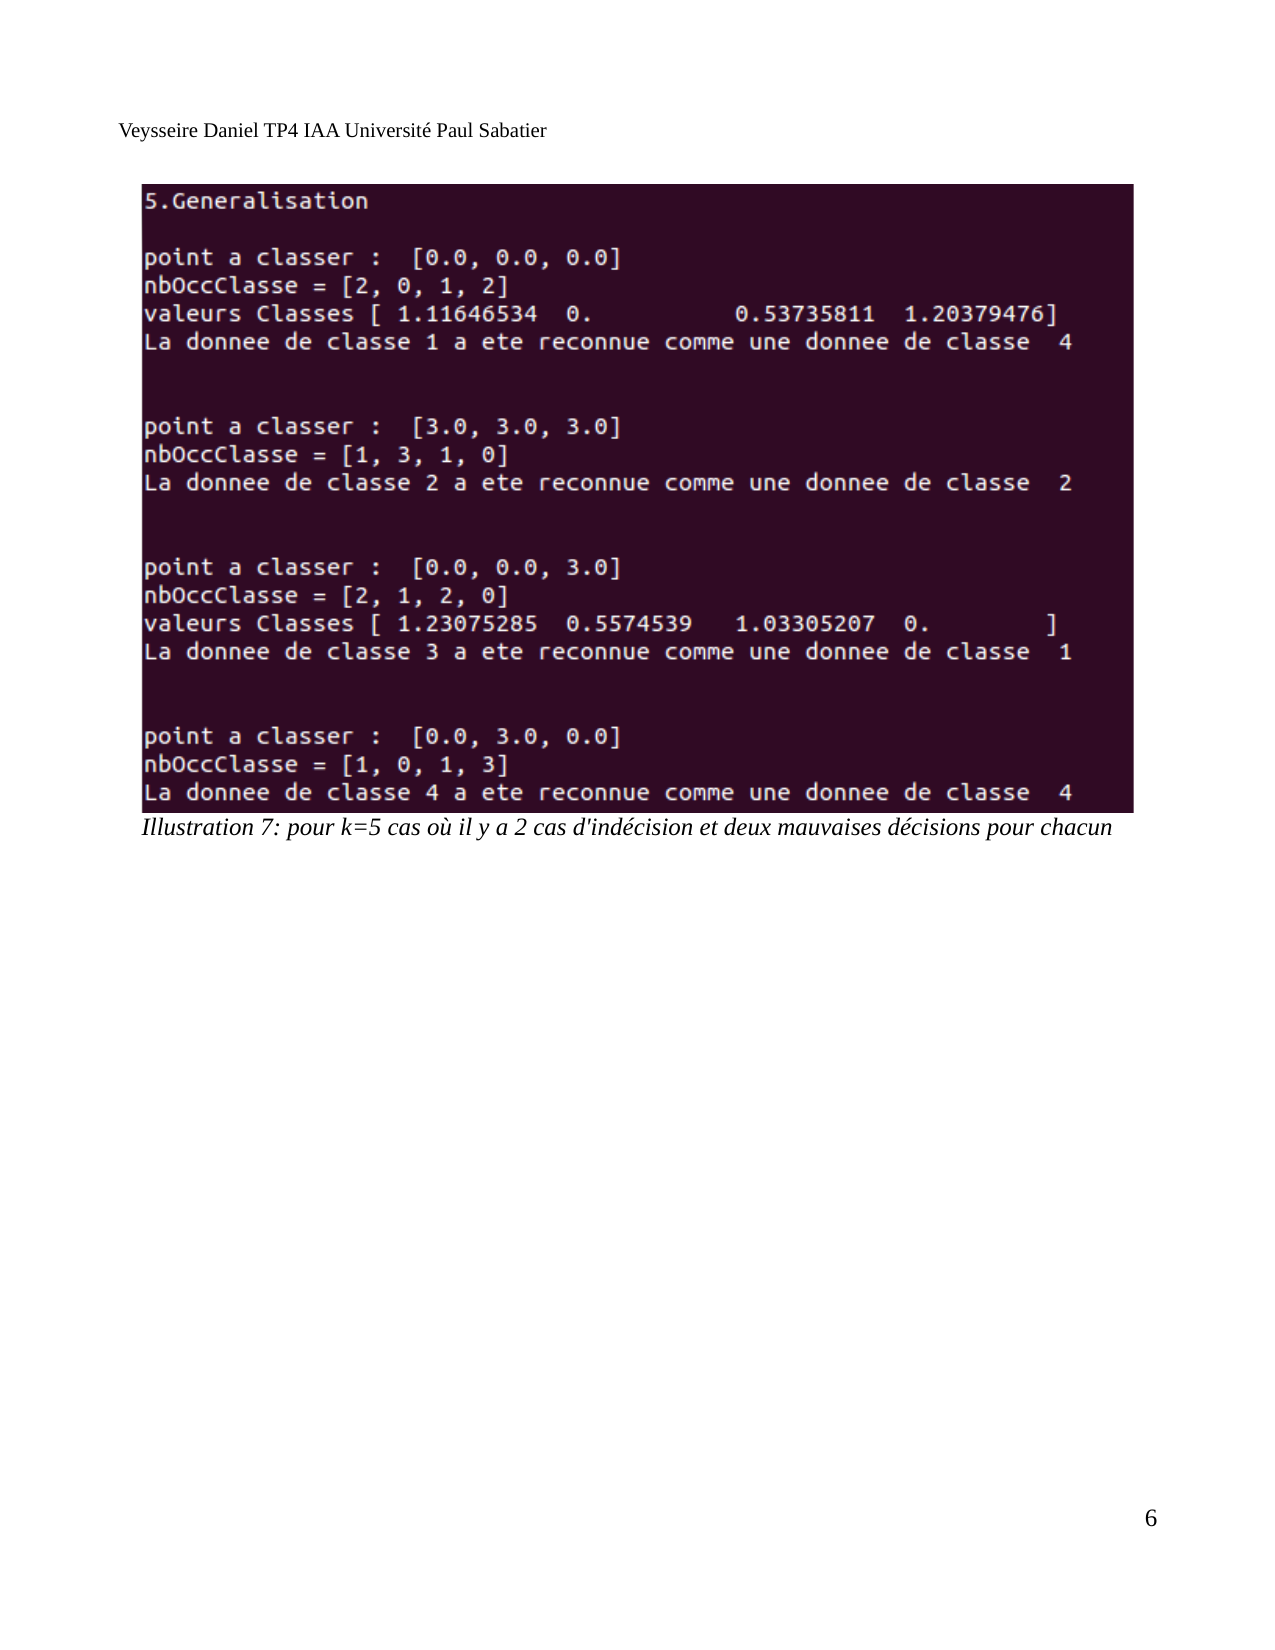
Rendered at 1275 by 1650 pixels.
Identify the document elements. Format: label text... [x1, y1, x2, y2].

picture [141, 184, 1134, 813]
text Illustration 7: pour k=5 cas où il y a 2 cas d'indécision et deux mauvaises décisions pour chacun [141, 813, 1134, 841]
